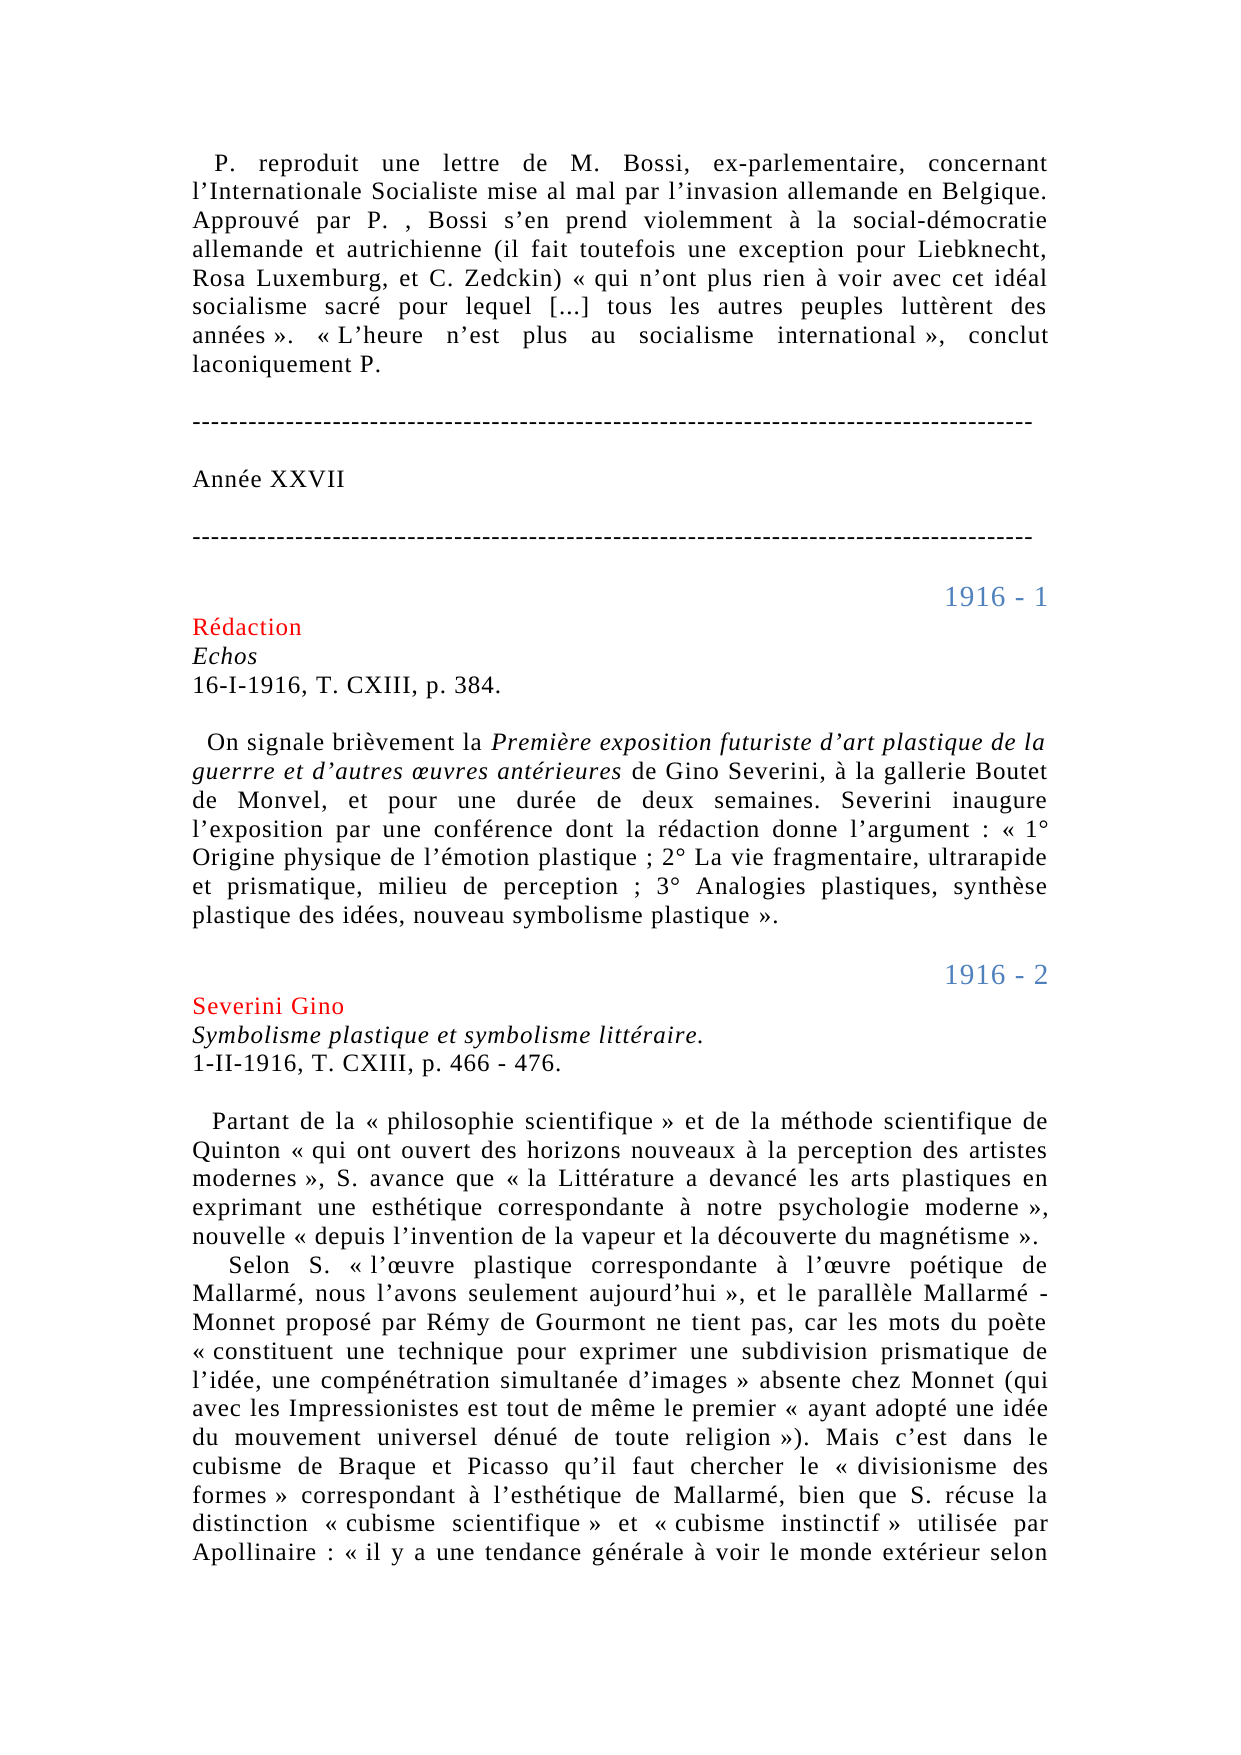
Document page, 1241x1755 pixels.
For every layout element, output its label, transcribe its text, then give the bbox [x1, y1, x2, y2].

subtitle 1916 - 1 [192, 579, 1048, 612]
text 1-II-1916, T. CXIII, p. 466 - 476. [192, 1048, 1048, 1077]
text Echos [192, 641, 1048, 670]
text 16-I-1916, T. CXIII, p. 384. [192, 670, 1048, 699]
subtitle 1916 - 2 [192, 957, 1048, 991]
text Symbolisme plastique et symbolisme littéraire. [192, 1020, 1048, 1048]
text Rédaction [192, 612, 1048, 641]
text Severini Gino [192, 991, 1048, 1020]
text ------------------------------------------------------------------------------------------ [192, 521, 1048, 550]
text Année XXVII [192, 464, 1048, 493]
text Selon S. « l’œuvre plastique correspondante à l’œuvre poétique de Mallarmé, nous l’avons seulement aujourd’hui », et le parallèle Mallarmé - Monnet proposé par Rémy de Gourmont ne tient pas, car les mots du poète « constituent une technique pour exprimer une subdivision prismatique de l’idée, une compénétration simultanée d’images » absente chez Monnet (qui avec les Impressionistes est tout de même le premier « ayant adopté une idée du mouvement universel dénué de toute religion »). Mais c’est dans le cubisme de Braque et Picasso qu’il faut chercher le « divisionisme des formes » correspondant à l’esthétique de Mallarmé, bien que S. récuse la distinction « cubisme scientifique » et « cubisme instinctif » utilisée par Apollinaire : « il y a une tendance générale à voir le monde extérieur selon [192, 1250, 1048, 1566]
text Partant de la « philosophie scientifique » et de la méthode scientifique de Quinton « qui ont ouvert des horizons nouveaux à la perception des artistes modernes », S. avance que « la Littérature a devancé les arts plastiques en exprimant une esthétique correspondante à notre psychologie moderne », nouvelle « depuis l’invention de la vapeur et la découverte du magnétisme ». [192, 1106, 1048, 1250]
text On signale brièvement la Première exposition futuriste d’art plastique de la guerrre et d’autres œuvres antérieures de Gino Severini, à la gallerie Boutet de Monvel, et pour une durée de deux semaines. Severini inaugure l’exposition par une conférence dont la rédaction donne l’argument : « 1° Origine physique de l’émotion plastique ; 2° La vie fragmentaire, ultrarapide et prismatique, milieu de perception ; 3° Analogies plastiques, synthèse plastique des idées, nouveau symbolisme plastique ». [192, 727, 1048, 929]
text ------------------------------------------------------------------------------------------ [192, 406, 1048, 435]
text P. reproduit une lettre de M. Bossi, ex-parlementaire, concernant l’Internationale Socialiste mise al mal par l’invasion allemande en Belgique. Approuvé par P. , Bossi s’en prend violemment à la social-démocratie allemande et autrichienne (il fait toutefois une exception pour Liebknecht, Rosa Luxemburg, et C. Zedckin) « qui n’ont plus rien à voir avec cet idéal socialisme sacré pour lequel [...] tous les autres peuples luttèrent des années ». « L’heure n’est plus au socialisme international », conclut laconiquement P. [192, 148, 1048, 378]
